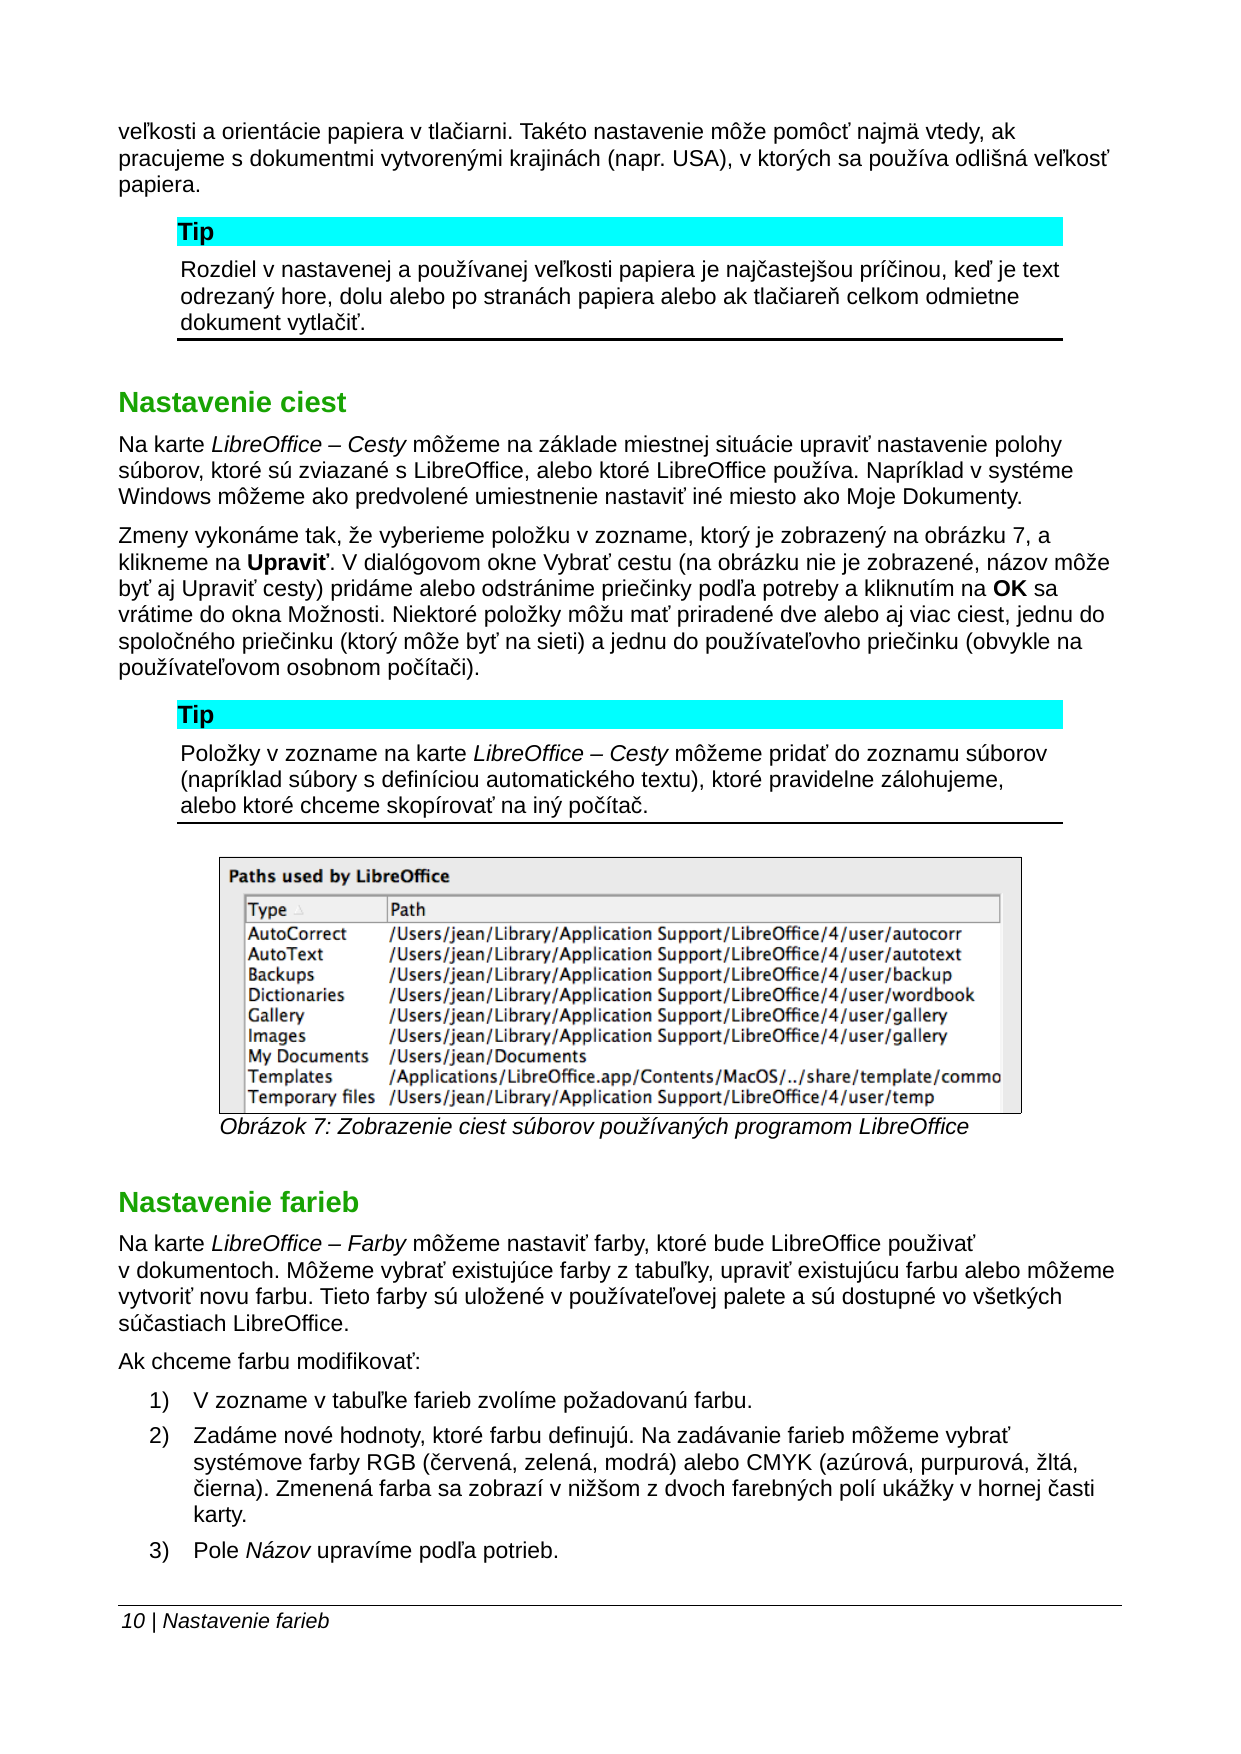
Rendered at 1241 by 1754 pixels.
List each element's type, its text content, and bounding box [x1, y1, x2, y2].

list Pole Názov upravíme podľa potrieb. [169, 1537, 1122, 1563]
text Zmeny vykonáme tak, že vyberieme položku v zozname, ktorý je zobrazený na obrázku 7, a klikneme na Upraviť. V dialógovom okne Vybrať cestu (na obrázku nie je zobrazené, názov môže byť aj Upraviť cesty) pridáme alebo odstránime priečinky podľa potreby a kliknutím na OK sa vrátime do okna Možnosti. Niektoré položky môžu mať priradené dve alebo aj viac ciest, jednu do spoločného priečinku (ktorý môže byť na sieti) a jednu do používateľovho priečinku (obvykle na používateľovom osobnom počítači). [118, 522, 1122, 680]
picture [220, 858, 1021, 1113]
list V zozname v tabuľke farieb zvolíme požadovanú farbu. [169, 1387, 1122, 1413]
subtitle Nastavenie farieb [118, 1185, 1122, 1219]
text Položky v zozname na karte LibreOffice – Cesty môžeme pridať do zoznamu súborov (napríklad súbory s definíciou automatického textu), ktoré pravidelne zálohujeme, alebo ktoré chceme skopírovať na iný počítač. [177, 737, 1063, 822]
list Zadáme nové hodnoty, ktoré farbu definujú. Na zadávanie farieb môžeme vybrať systémove farby RGB (červená, zelená, modrá) alebo CMYK (azúrová, purpurová, žltá, čierna). Zmenená farba sa zobrazí v nižšom z dvoch farebných polí ukážky v hornej časti karty. [169, 1422, 1122, 1528]
subtitle Tip [177, 700, 1063, 729]
text Ak chceme farbu modifikovať: [118, 1348, 1122, 1375]
text Rozdiel v nastavenej a používanej veľkosti papiera je najčastejšou príčinou, keď je text odrezaný hore, dolu alebo po stranách papiera alebo ak tlačiareň celkom odmietne dokument vytlačiť. [177, 253, 1063, 338]
subtitle Tip [177, 217, 1063, 246]
text Na karte LibreOffice – Farby môžeme nastaviť farby, ktoré bude LibreOffice použivať v dokumentoch. Môžeme vybrať existujúce farby z tabuľky, upraviť existujúcu farbu alebo môžeme vytvoriť novu farbu. Tieto farby sú uložené v používateľovej palete a sú dostupné vo všetkých súčastiach LibreOffice. [118, 1230, 1122, 1336]
text veľkosti a orientácie papiera v tlačiarni. Takéto nastavenie môže pomôcť najmä vtedy, ak pracujeme s dokumentmi vytvorenými krajinách (napr. USA), v ktorých sa používa odlišná veľkosť papiera. [118, 118, 1122, 197]
text Obrázok 7: Zobrazenie ciest súborov používaných programom LibreOffice [219, 1114, 1021, 1139]
subtitle Nastavenie ciest [118, 385, 1122, 419]
text Na karte LibreOffice – Cesty môžeme na základe miestnej situácie upraviť nastavenie polohy súborov, ktoré sú zviazané s LibreOffice, alebo ktoré LibreOffice používa. Napríklad v systéme Windows môžeme ako predvolené umiestnenie nastaviť iné miesto ako Moje Dokumenty. [118, 431, 1122, 510]
